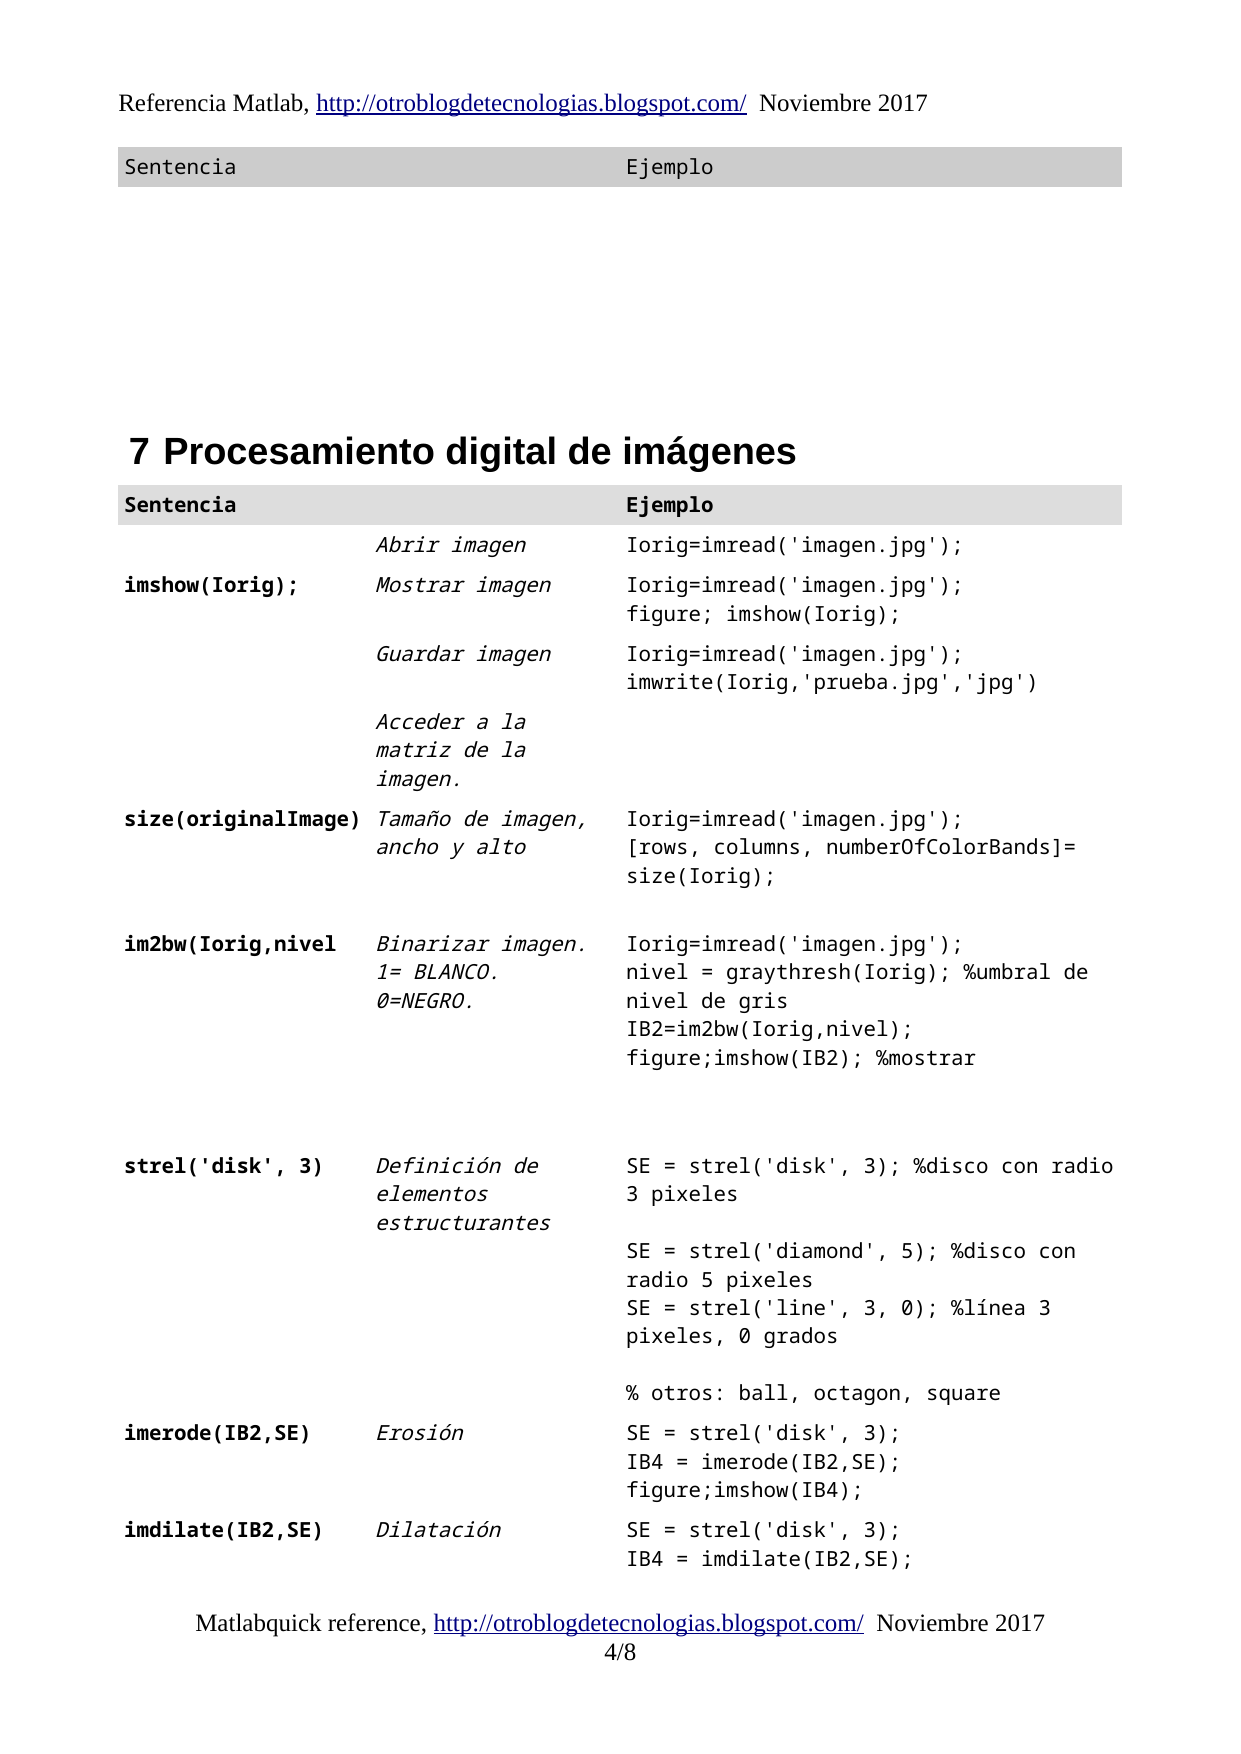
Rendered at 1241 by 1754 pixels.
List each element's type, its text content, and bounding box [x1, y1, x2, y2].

table_cell Iorig=imread('imagen.jpg'); [620, 525, 1122, 565]
table_header [369, 147, 620, 187]
table_cell [369, 227, 620, 266]
table_cell [620, 187, 1122, 227]
table_cell [620, 266, 1122, 306]
table_cell imdilate(IB2,SE) [118, 1510, 369, 1578]
table_cell SE = strel('disk', 3); IB4 = imdilate(IB2,SE); [620, 1510, 1122, 1578]
table_cell [620, 306, 1122, 346]
table_cell size(originalImage) [118, 798, 369, 923]
table_cell imshow(Iorig); [118, 565, 369, 633]
table_cell [118, 633, 369, 701]
table_cell [369, 187, 620, 227]
table_cell Dilatación [369, 1510, 620, 1578]
table_header Sentencia [118, 485, 369, 525]
table_cell [118, 187, 369, 227]
table_cell strel('disk', 3) [118, 1145, 369, 1413]
table_cell [369, 1105, 620, 1145]
table_cell Guardar imagen [369, 633, 620, 701]
table_cell [620, 701, 1122, 798]
table_cell [118, 306, 369, 346]
table_cell Tamaño de imagen, ancho y alto [369, 798, 620, 923]
table_cell [118, 266, 369, 306]
table_cell SE = strel('disk', 3); IB4 = imerode(IB2,SE); figure;imshow(IB4); [620, 1413, 1122, 1509]
table_cell Iorig=imread('imagen.jpg'); [rows, columns, numberOfColorBands]= size(Iorig); [620, 798, 1122, 923]
table_cell [620, 227, 1122, 266]
table_cell Iorig=imread('imagen.jpg'); nivel = graythresh(Iorig); %umbral de nivel de gris IB2=im2bw(Iorig,nivel); figure;imshow(IB2); %mostrar [620, 923, 1122, 1105]
table_cell Abrir imagen [369, 525, 620, 565]
table_cell Erosión [369, 1413, 620, 1509]
table_cell im2bw(Iorig,nivel [118, 923, 369, 1105]
table_header Ejemplo [620, 485, 1122, 525]
table_cell [118, 701, 369, 798]
table_cell imerode(IB2,SE) [118, 1413, 369, 1509]
table_cell Iorig=imread('imagen.jpg'); imwrite(Iorig,'prueba.jpg','jpg') [620, 633, 1122, 701]
table_header Sentencia [118, 147, 369, 187]
table_cell Acceder a la matriz de la imagen. [369, 701, 620, 798]
table_cell Iorig=imread('imagen.jpg'); figure; imshow(Iorig); [620, 565, 1122, 633]
table_cell Mostrar imagen [369, 565, 620, 633]
subtitle Procesamiento digital de imágenes [118, 429, 1122, 472]
table_cell [620, 1105, 1122, 1145]
table_cell [369, 306, 620, 346]
table_cell [118, 525, 369, 565]
table_cell [369, 266, 620, 306]
table_cell [118, 1105, 369, 1145]
table_cell Definición de elementos estructurantes [369, 1145, 620, 1413]
table_header [369, 485, 620, 525]
table_cell SE = strel('disk', 3); %disco con radio 3 pixeles SE = strel('diamond', 5); %disco con radio 5 pixeles SE = strel('line', 3, 0); %línea 3 pixeles, 0 grados % otros: ball, octagon, square [620, 1145, 1122, 1413]
table_cell [118, 227, 369, 266]
table_header Ejemplo [620, 147, 1122, 187]
table_cell Binarizar imagen. 1= BLANCO. 0=NEGRO. [369, 923, 620, 1105]
